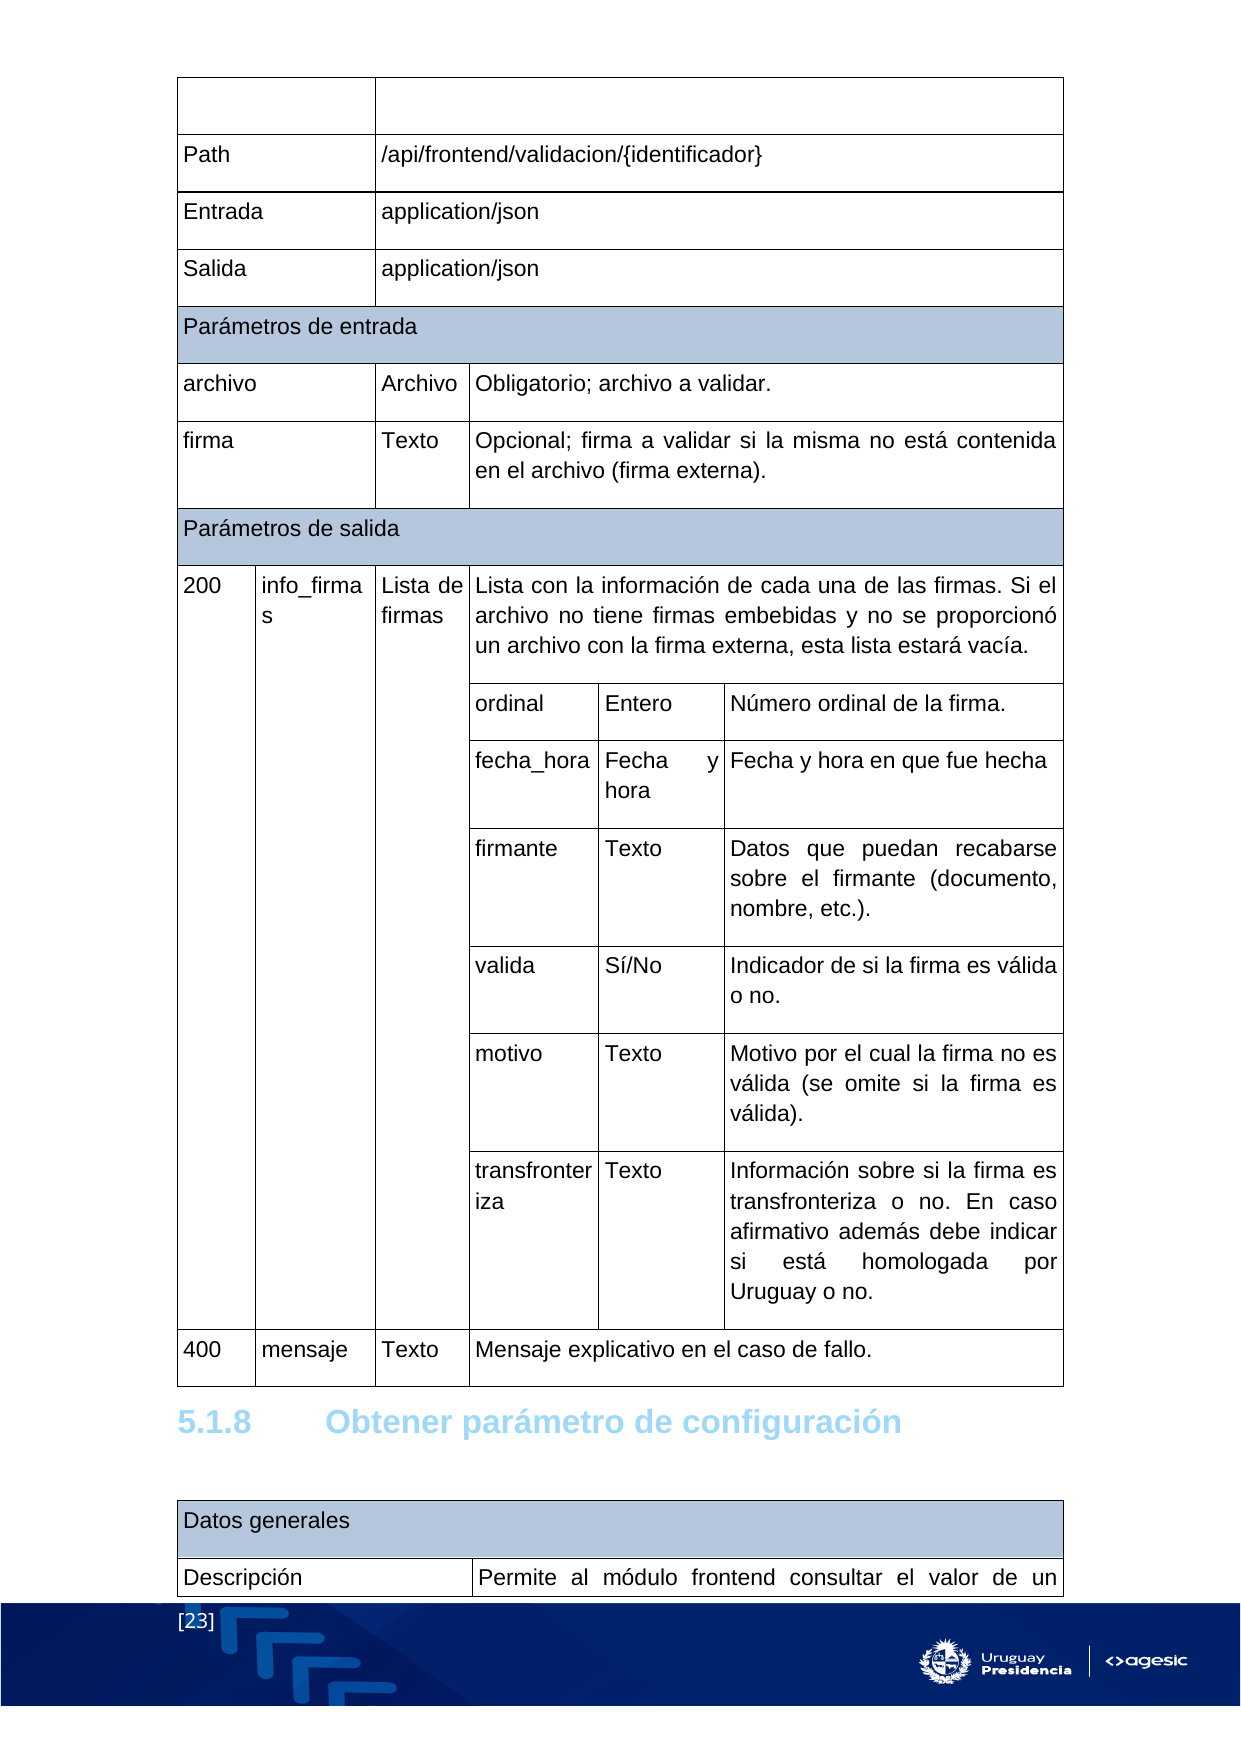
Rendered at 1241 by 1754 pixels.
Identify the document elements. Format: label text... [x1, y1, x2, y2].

table_cell Sí/No [599, 947, 724, 1033]
table_cell 400 [178, 1330, 255, 1386]
table_cell firma [178, 422, 375, 508]
table_cell Salida [178, 250, 375, 306]
table_cell firmante [470, 829, 598, 946]
table_cell 200 [178, 566, 255, 1329]
table_cell Descripción [178, 1559, 472, 1596]
table_cell info_firmas [256, 566, 375, 1329]
table_cell Lista con la información de cada una de las firmas. Si el archivo no tiene firmas embebidas y no se proporcionó un archivo con la firma externa, esta lista estará vacía. [470, 566, 1063, 683]
table_cell Fecha y hora [599, 741, 724, 828]
table_cell application/json [376, 250, 1063, 306]
table_cell Datos que puedan recabarse sobre el firmante (documento, nombre, etc.). [725, 829, 1063, 946]
table_cell Texto [599, 829, 724, 946]
subtitle Obtener parámetro de configuración [177, 1402, 1063, 1440]
table_cell application/json [376, 193, 1063, 249]
table_cell Obligatorio; archivo a validar. [470, 364, 1063, 421]
table_cell Mensaje explicativo en el caso de fallo. [470, 1330, 1063, 1386]
table_cell Número ordinal de la firma. [725, 684, 1063, 740]
table_cell Permite al módulo frontend consultar el valor de un [473, 1559, 1063, 1596]
table_cell mensaje [256, 1330, 375, 1386]
table_cell Texto [376, 1330, 469, 1386]
table_cell valida [470, 947, 598, 1033]
table_cell archivo [178, 364, 375, 421]
table_cell Texto [599, 1034, 724, 1151]
table_header Datos generales [178, 1501, 1063, 1557]
table_cell [376, 78, 1063, 134]
table_cell Parámetros de entrada [178, 307, 1063, 363]
table_cell Indicador de si la firma es válida o no. [725, 947, 1063, 1033]
table_cell Información sobre si la firma es transfronteriza o no. En caso afirmativo además debe indicar si está homologada por Uruguay o no. [725, 1152, 1063, 1329]
picture [0, 1603, 1241, 1706]
table_cell Archivo [376, 364, 469, 421]
table_cell Fecha y hora en que fue hecha [725, 741, 1063, 828]
table_cell Texto [599, 1152, 724, 1329]
table_cell transfronteriza [470, 1152, 598, 1329]
table_cell Parámetros de salida [178, 509, 1063, 565]
table_cell fecha_hora [470, 741, 598, 828]
table_cell ordinal [470, 684, 598, 740]
table_cell Texto [376, 422, 469, 508]
table_cell motivo [470, 1034, 598, 1151]
table_cell /api/frontend/validacion/{identificador} [376, 135, 1063, 191]
table_cell Opcional; firma a validar si la misma no está contenida en el archivo (firma externa). [470, 422, 1063, 508]
table_cell Motivo por el cual la firma no es válida (se omite si la firma es válida). [725, 1034, 1063, 1151]
table_cell [178, 78, 375, 134]
table_cell Entrada [178, 193, 375, 249]
table_cell Lista de firmas [376, 566, 469, 1329]
table_cell Entero [599, 684, 724, 740]
table_cell Path [178, 135, 375, 191]
